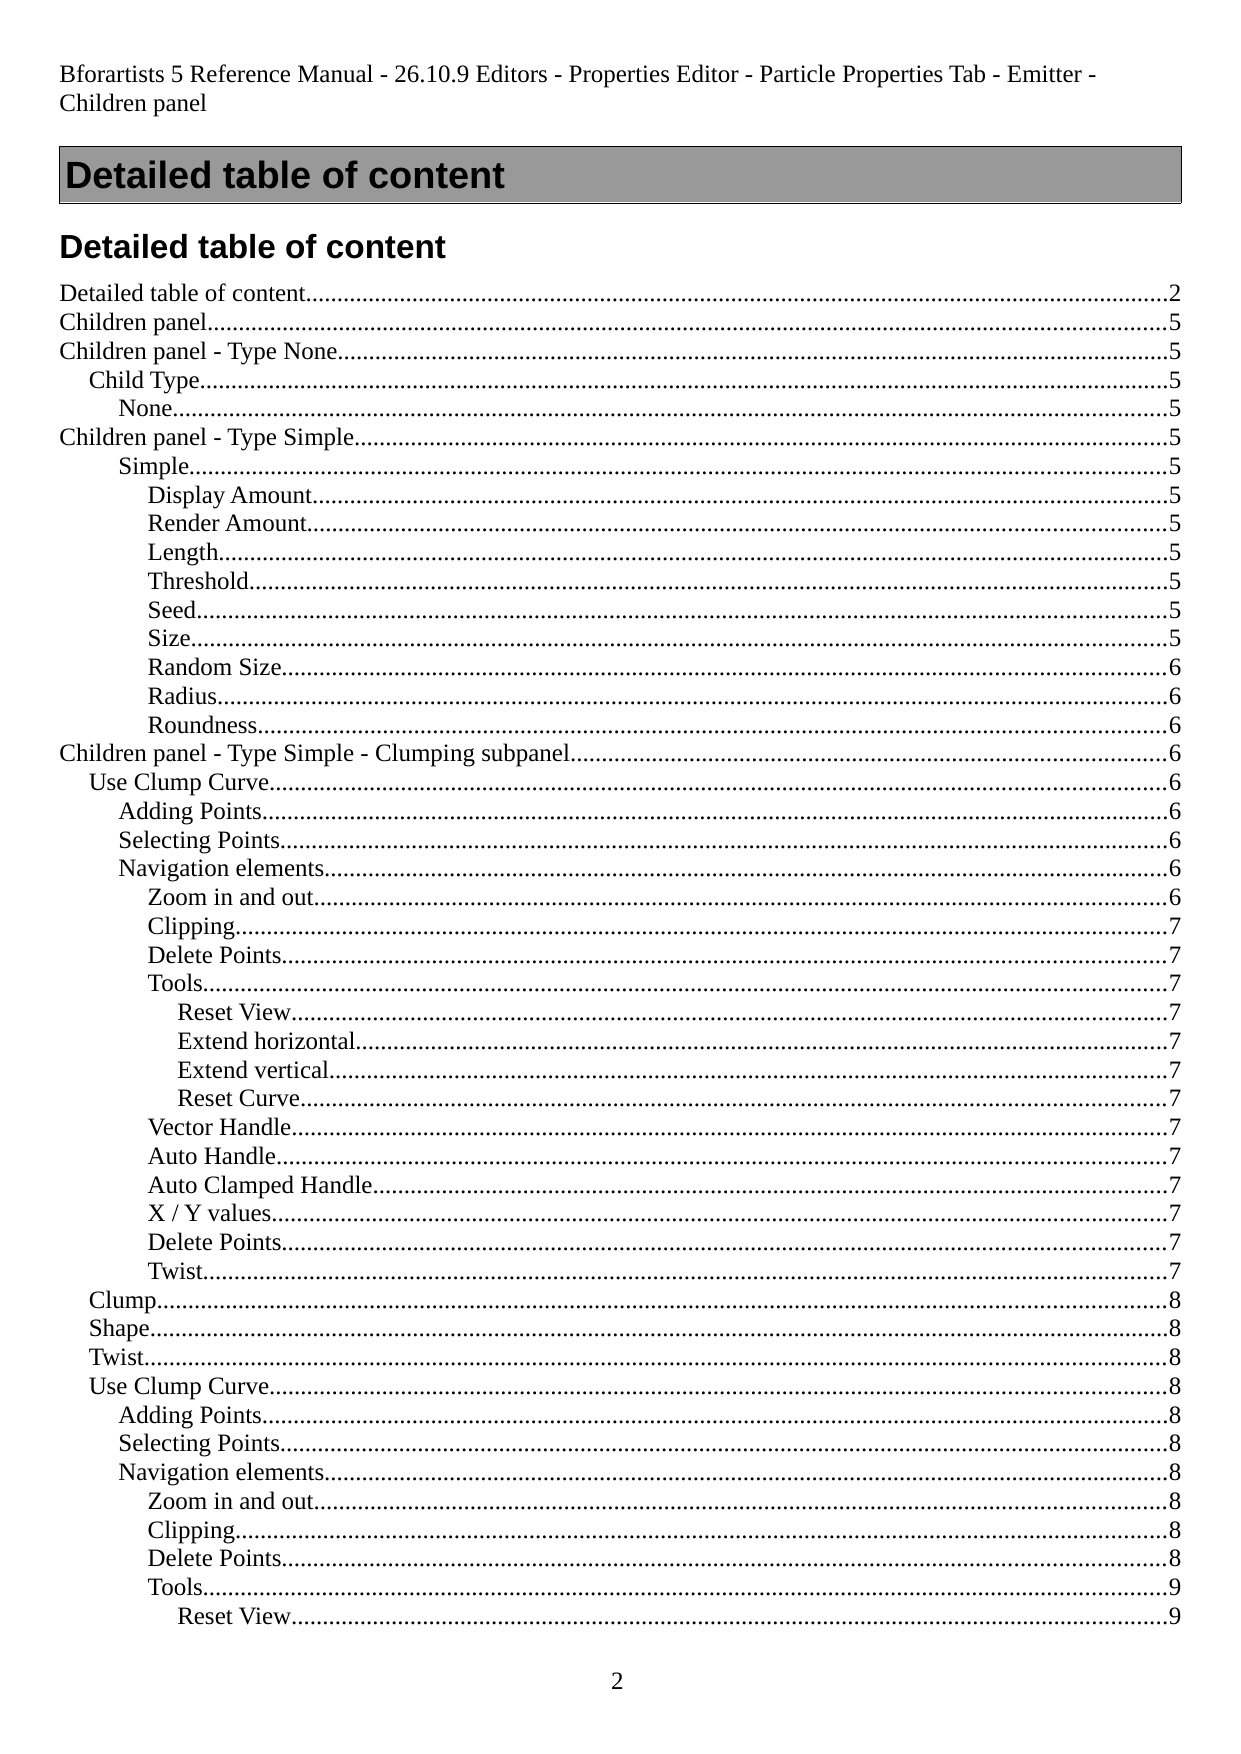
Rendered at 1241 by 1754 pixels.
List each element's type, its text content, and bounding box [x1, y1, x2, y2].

text Vector Handle 7 [147, 1112, 1181, 1141]
text Adding Points 8 [118, 1400, 1181, 1428]
text Reset View 9 [177, 1601, 1181, 1630]
text Clipping 8 [147, 1515, 1181, 1543]
text Extend horizontal 7 [177, 1026, 1181, 1055]
text Children panel - Type None 5 [59, 336, 1181, 365]
text Shape 8 [88, 1313, 1181, 1342]
text Extend vertical 7 [177, 1055, 1181, 1083]
text Use Clump Curve 8 [88, 1371, 1181, 1400]
text Navigation elements 6 [118, 853, 1181, 882]
text Threshold 5 [147, 566, 1181, 595]
text Delete Points 8 [147, 1543, 1181, 1572]
text X / Y values 7 [147, 1198, 1181, 1227]
table_header Detailed table of content [60, 147, 1181, 202]
text Detailed table of content 2 [59, 278, 1181, 307]
text Simple 5 [118, 451, 1181, 480]
text Auto Handle 7 [147, 1141, 1181, 1170]
text Delete Points 7 [147, 1227, 1181, 1256]
text Selecting Points 8 [118, 1428, 1181, 1457]
text Random Size 6 [147, 652, 1181, 681]
text Clump 8 [88, 1285, 1181, 1313]
text Length 5 [147, 537, 1181, 566]
text Adding Points 6 [118, 796, 1181, 825]
text Children panel - Type Simple - Clumping subpanel 6 [59, 738, 1181, 767]
text Size 5 [147, 623, 1181, 652]
text Auto Clamped Handle 7 [147, 1170, 1181, 1198]
text Tools 7 [147, 968, 1181, 997]
text Clipping 7 [147, 911, 1181, 940]
text Seed 5 [147, 595, 1181, 623]
subtitle Detailed table of content [59, 228, 1181, 266]
text Children panel - Type Simple 5 [59, 422, 1181, 451]
text Display Amount 5 [147, 480, 1181, 508]
text Twist 8 [88, 1342, 1181, 1371]
text Children panel 5 [59, 307, 1181, 336]
text Radius 6 [147, 681, 1181, 710]
text Reset Curve 7 [177, 1083, 1181, 1112]
text Reset View 7 [177, 997, 1181, 1026]
text Delete Points 7 [147, 940, 1181, 968]
text Roundness 6 [147, 710, 1181, 738]
text Use Clump Curve 6 [88, 767, 1181, 796]
text Twist 7 [147, 1256, 1181, 1285]
text Selecting Points 6 [118, 825, 1181, 853]
text Child Type 5 [88, 365, 1181, 393]
text Zoom in and out 6 [147, 882, 1181, 911]
text Render Amount 5 [147, 508, 1181, 537]
text None 5 [118, 393, 1181, 422]
text Navigation elements 8 [118, 1457, 1181, 1486]
text Tools 9 [147, 1572, 1181, 1601]
text Zoom in and out 8 [147, 1486, 1181, 1515]
